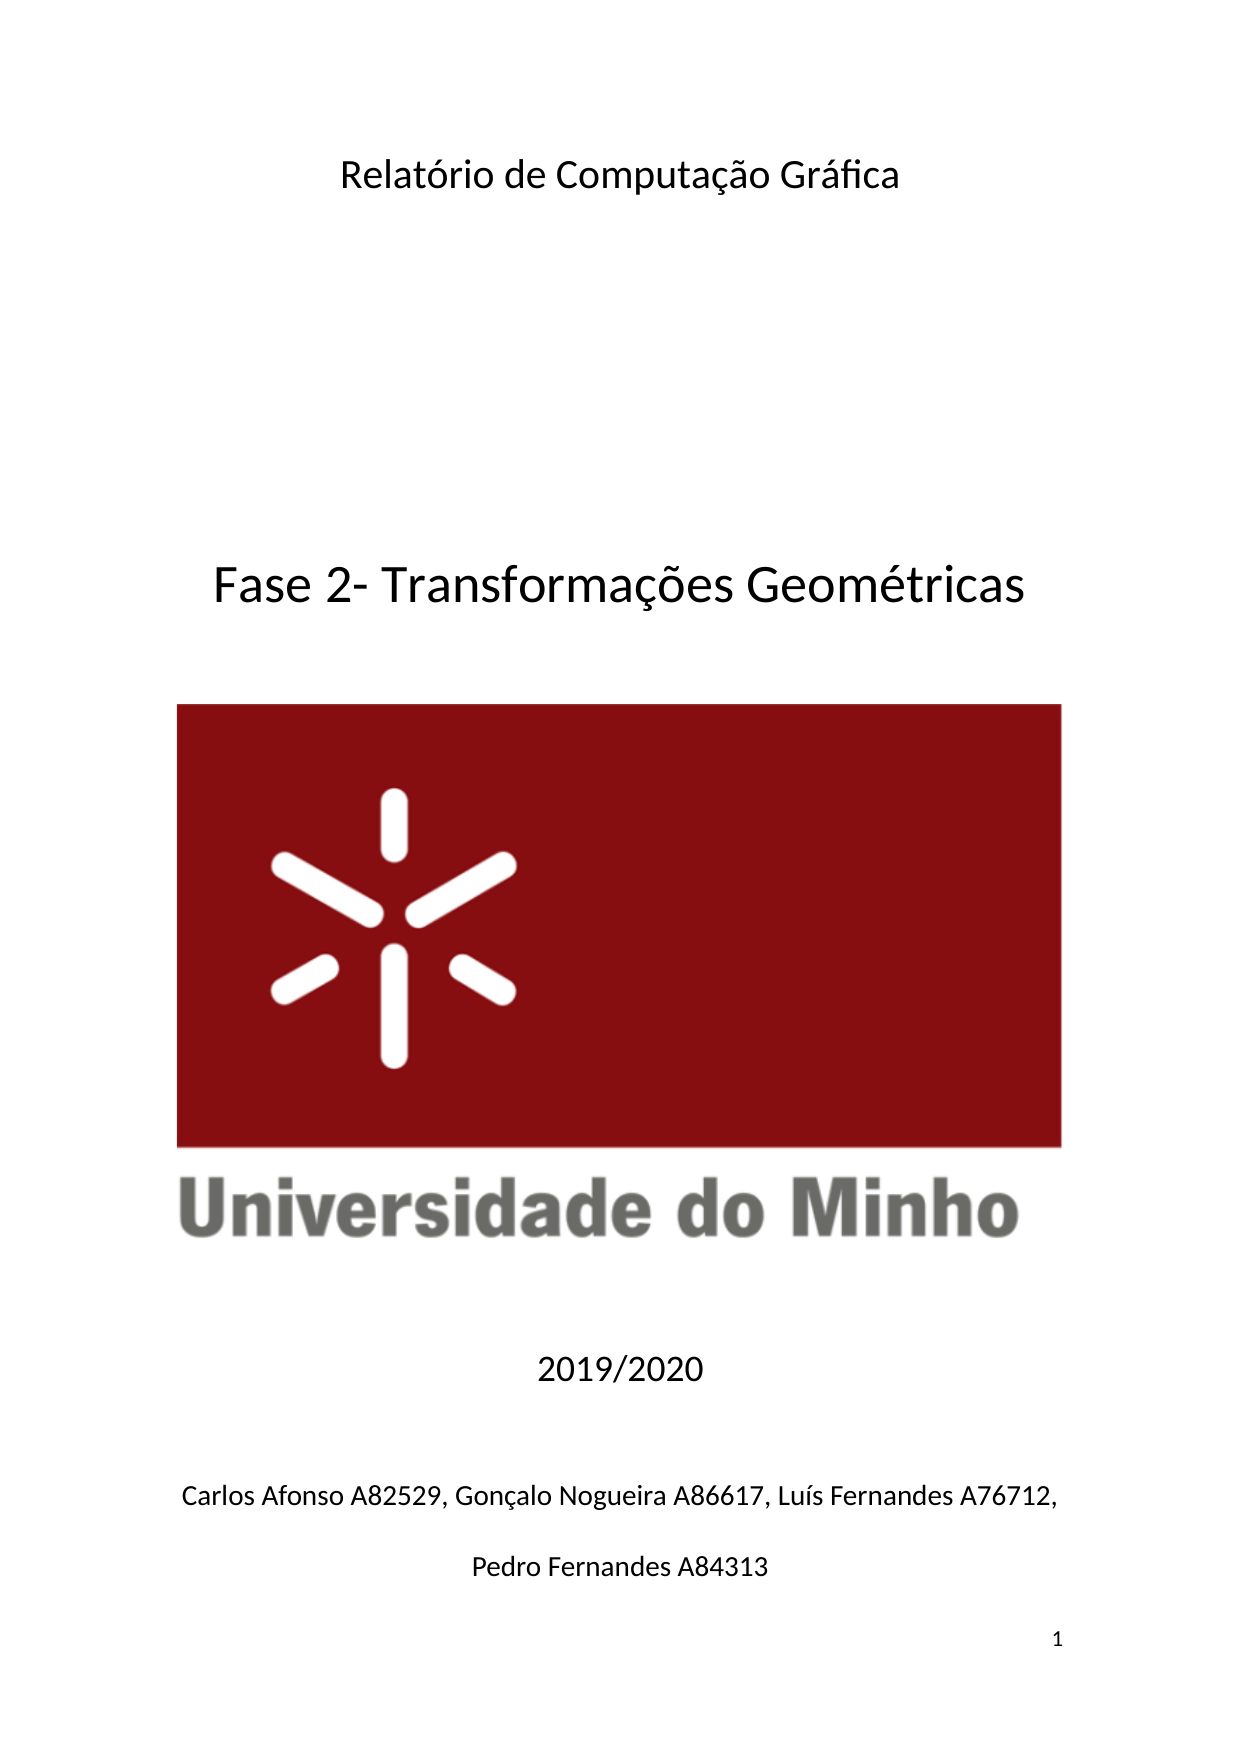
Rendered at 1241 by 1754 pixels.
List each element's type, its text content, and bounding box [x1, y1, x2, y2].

picture [176, 704, 1063, 1255]
text Carlos Afonso A82529, Gonçalo Nogueira A86617, Luís Fernandes A76712, Pedro Fernandes A84313 [177, 1477, 1063, 1584]
text 2019/2020 [177, 1344, 1063, 1390]
text Relatório de Computação Gráfica [177, 148, 1063, 198]
text Fase 2- Transformações Geométricas [177, 550, 1063, 616]
